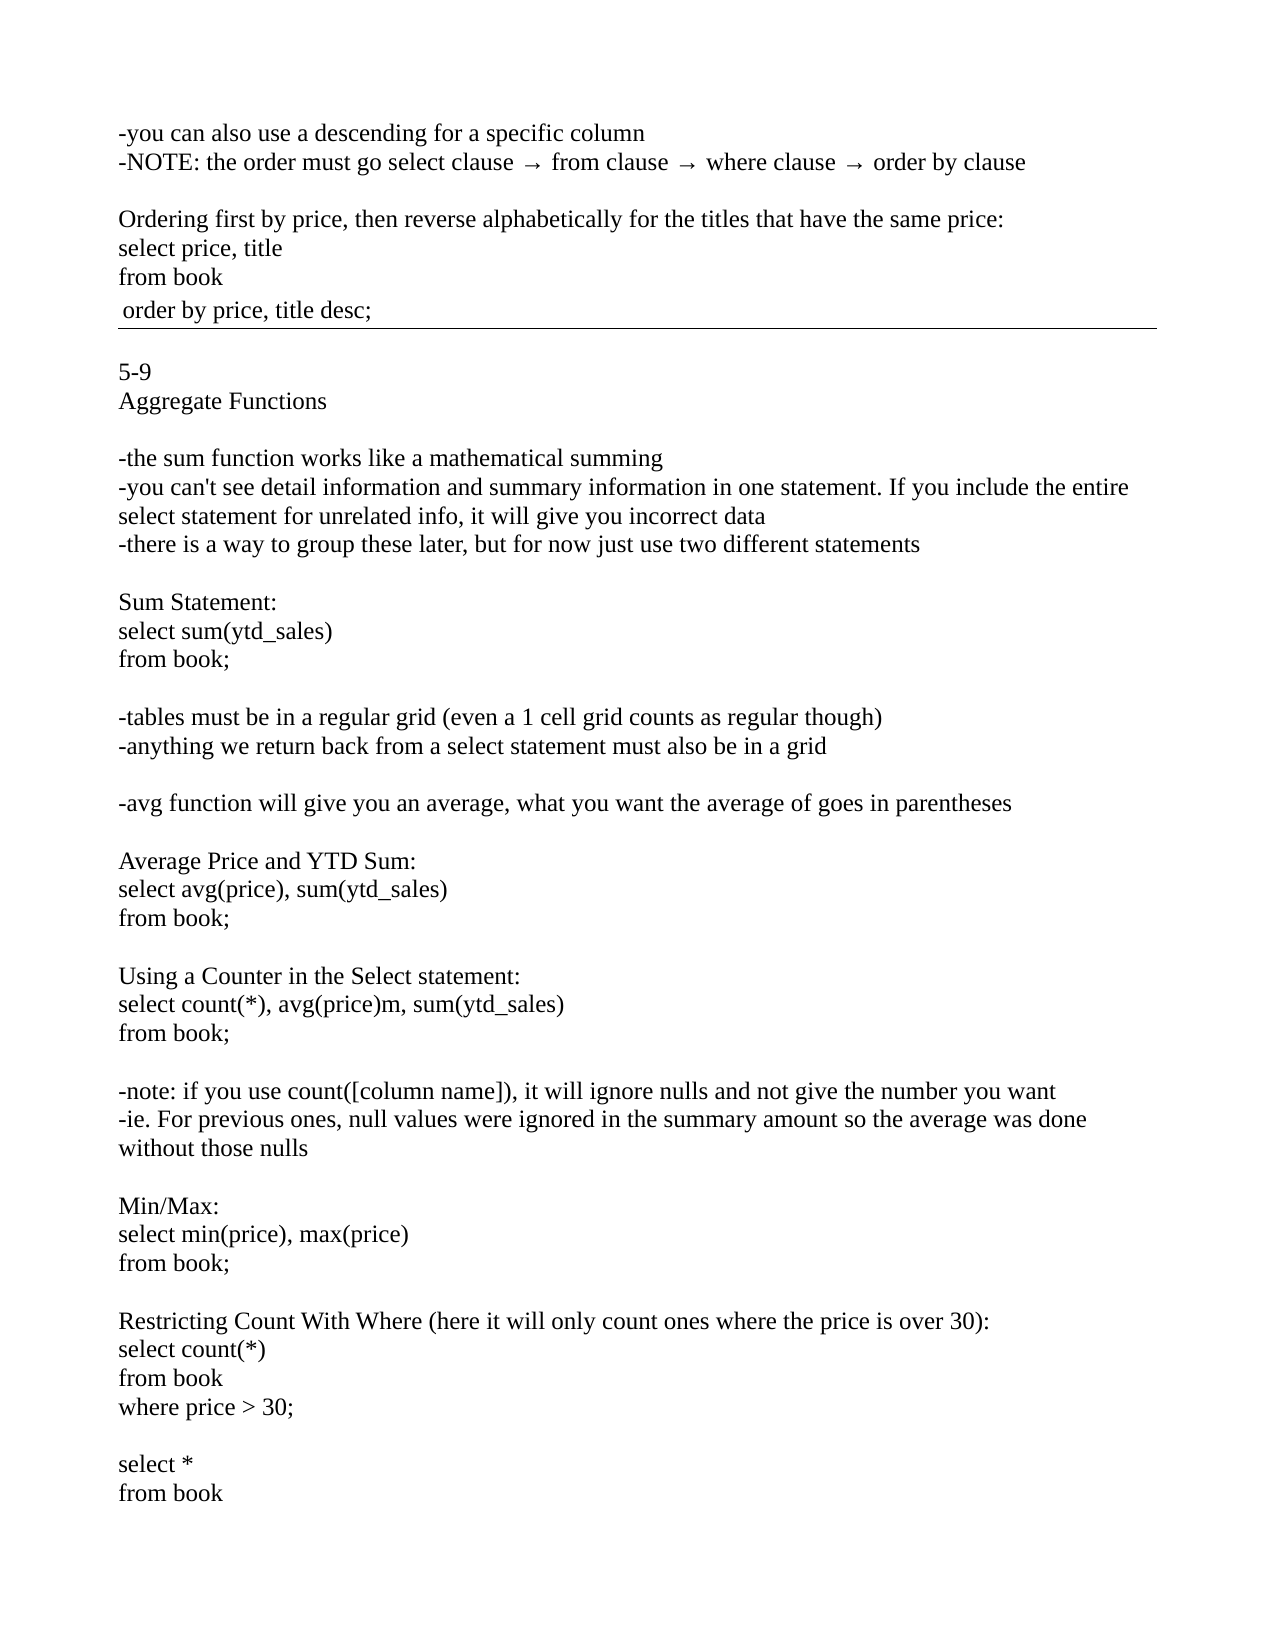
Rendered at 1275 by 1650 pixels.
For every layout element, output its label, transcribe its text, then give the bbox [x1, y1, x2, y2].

text 5-9 [118, 357, 1157, 386]
text -you can't see detail information and summary information in one statement. If you include the entire select statement for unrelated info, it will give you incorrect data [118, 472, 1157, 529]
text where price > 30; [118, 1392, 1157, 1421]
text select sum(ytd_sales) [118, 616, 1157, 644]
text from book [118, 262, 1157, 291]
text from book; [118, 1018, 1157, 1047]
text -you can also use a descending for a specific column [118, 118, 1157, 147]
text Using a Counter in the Select statement: [118, 961, 1157, 989]
text order by price, title desc; [118, 291, 1157, 328]
text Sum Statement: [118, 587, 1157, 616]
text -avg function will give you an average, what you want the average of goes in parentheses [118, 788, 1157, 817]
text select count(*) [118, 1334, 1157, 1363]
text -note: if you use count([column name]), it will ignore nulls and not give the number you want [118, 1076, 1157, 1104]
text Ordering first by price, then reverse alphabetically for the titles that have the same price: [118, 204, 1157, 233]
text Average Price and YTD Sum: [118, 846, 1157, 874]
text from book [118, 1478, 1157, 1507]
text from book [118, 1363, 1157, 1392]
text Min/Max: [118, 1191, 1157, 1219]
text select avg(price), sum(ytd_sales) [118, 874, 1157, 903]
text Aggregate Functions [118, 386, 1157, 414]
text -anything we return back from a select statement must also be in a grid [118, 731, 1157, 759]
text -NOTE: the order must go select clause → from clause → where clause → order by clause [118, 147, 1157, 176]
text select min(price), max(price) [118, 1219, 1157, 1248]
text from book; [118, 644, 1157, 673]
text -ie. For previous ones, null values were ignored in the summary amount so the average was done without those nulls [118, 1104, 1157, 1162]
text select * [118, 1449, 1157, 1478]
text Restricting Count With Where (here it will only count ones where the price is over 30): [118, 1306, 1157, 1334]
text -there is a way to group these later, but for now just use two different statements [118, 529, 1157, 558]
text -tables must be in a regular grid (even a 1 cell grid counts as regular though) [118, 702, 1157, 731]
text from book; [118, 1248, 1157, 1277]
text from book; [118, 903, 1157, 932]
text -the sum function works like a mathematical summing [118, 443, 1157, 472]
text select price, title [118, 233, 1157, 262]
text select count(*), avg(price)m, sum(ytd_sales) [118, 989, 1157, 1018]
